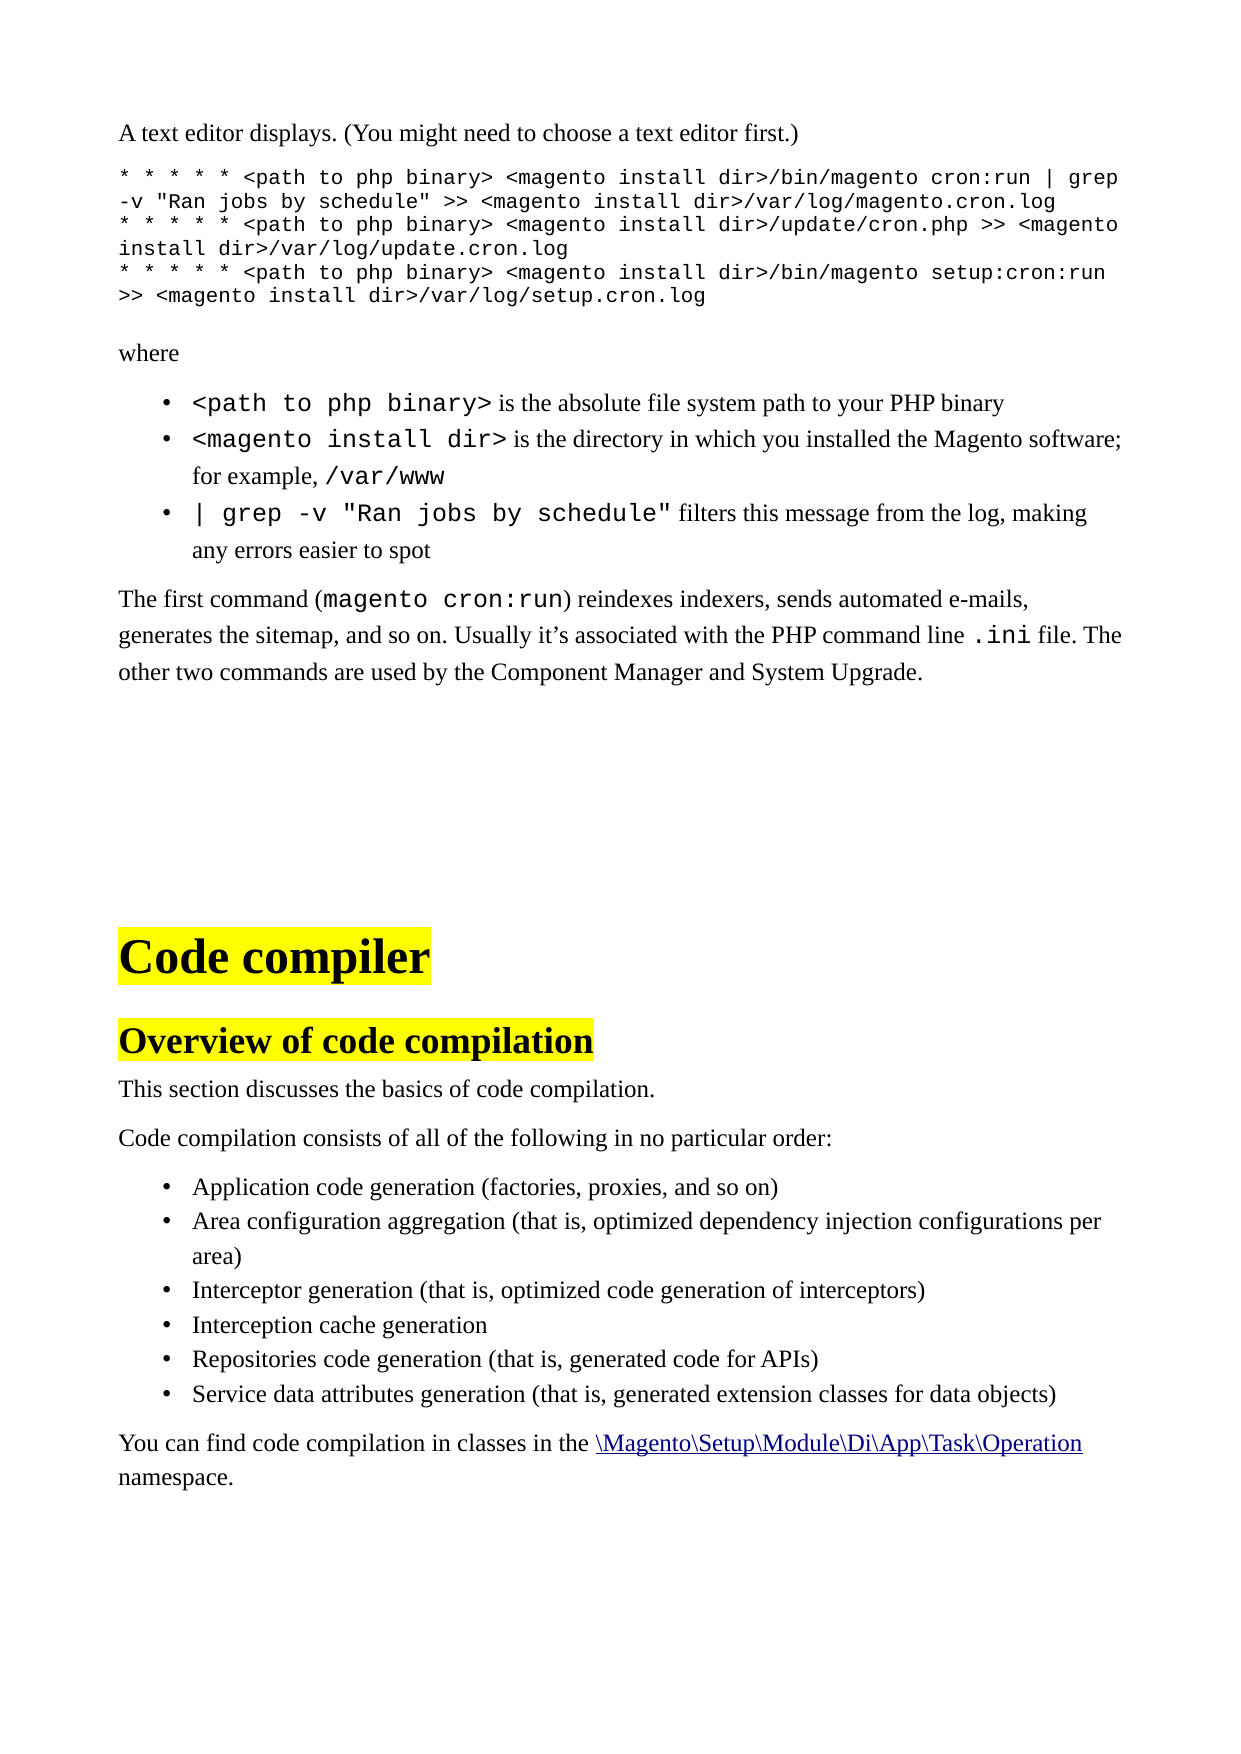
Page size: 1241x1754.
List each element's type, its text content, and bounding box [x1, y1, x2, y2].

list Interceptor generation (that is, optimized code generation of interceptors) [162, 1275, 1122, 1304]
subtitle Code compiler [118, 927, 1122, 985]
text where [118, 338, 1122, 367]
subtitle Overview of code compilation [118, 1018, 1122, 1061]
text * * * * * <path to php binary> <magento install dir>/bin/magento setup:cron:run >> <magento install dir>/var/log/setup.cron.log [118, 262, 1122, 309]
text The first command (magento cron:run) reindexes indexers, sends automated e-mails, generates the sitemap, and so on. Usually it’s associated with the PHP command line .ini file. The other two commands are used by the Component Manager and System Upgrade. [118, 584, 1122, 686]
text You can find code compilation in classes in the \Magento\Setup\Module\Di\App\Task\Operation namespace. [118, 1428, 1122, 1491]
text Code compilation consists of all of the following in no particular order: [118, 1123, 1122, 1151]
text * * * * * <path to php binary> <magento install dir>/bin/magento cron:run | grep -v "Ran jobs by schedule" >> <magento install dir>/var/log/magento.cron.log [118, 167, 1122, 214]
list | grep -v "Ran jobs by schedule" filters this message from the log, making any errors easier to spot [162, 498, 1122, 563]
list <path to php binary> is the absolute file system path to your PHP binary [162, 388, 1122, 418]
text * * * * * <path to php binary> <magento install dir>/update/cron.php >> <magento install dir>/var/log/update.cron.log [118, 214, 1122, 262]
text A text editor displays. (You might need to choose a text editor first.) [118, 118, 1122, 147]
list Service data attributes generation (that is, generated extension classes for data objects) [162, 1379, 1122, 1407]
text This section discusses the basics of code compilation. [118, 1074, 1122, 1102]
list Repositories code generation (that is, generated code for APIs) [162, 1344, 1122, 1373]
list <magento install dir> is the directory in which you installed the Magento software; for example, /var/www [162, 424, 1122, 492]
list Interception cache generation [162, 1310, 1122, 1338]
list Area configuration aggregation (that is, optimized dependency injection configurations per area) [162, 1206, 1122, 1269]
list Application code generation (factories, proxies, and so on) [162, 1172, 1122, 1201]
